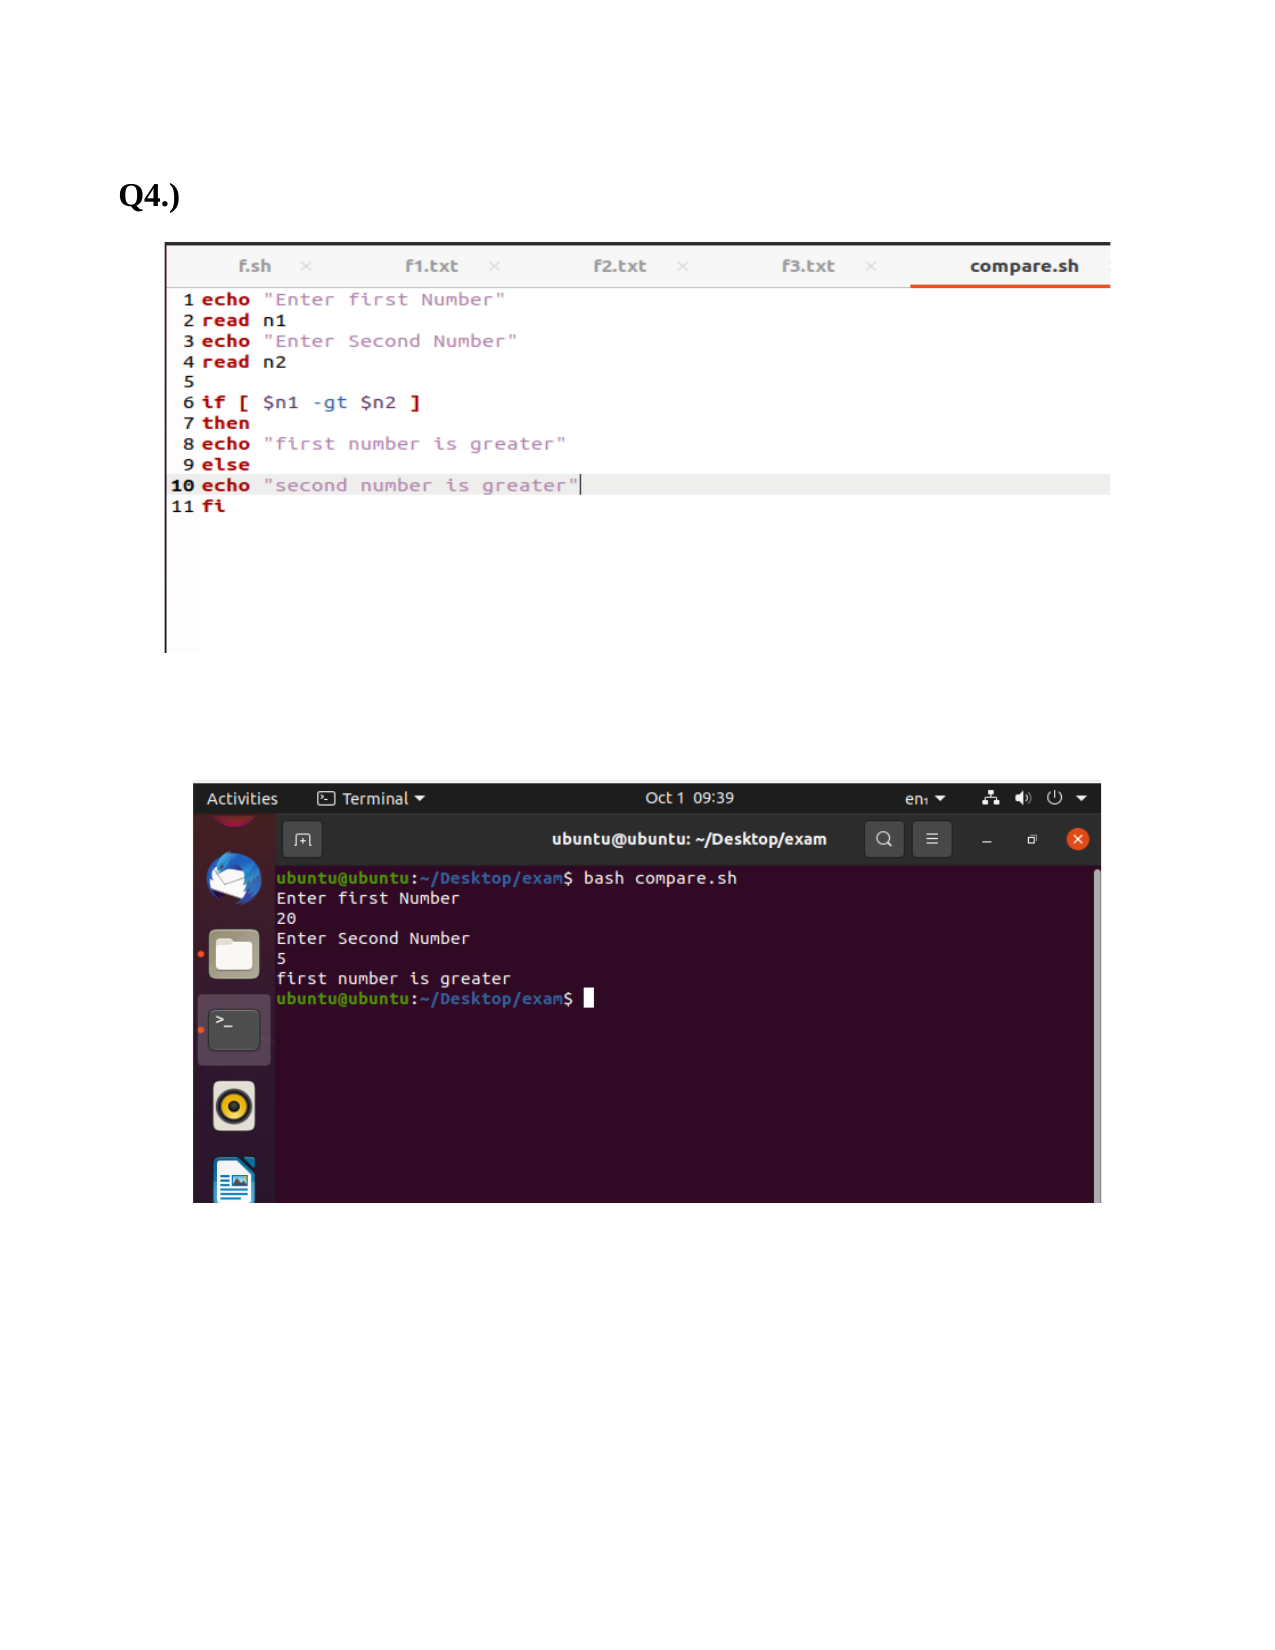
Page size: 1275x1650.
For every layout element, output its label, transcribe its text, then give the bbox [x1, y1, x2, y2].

text Q4.) [118, 176, 1157, 214]
picture [164, 242, 1111, 653]
picture [192, 780, 1102, 1203]
